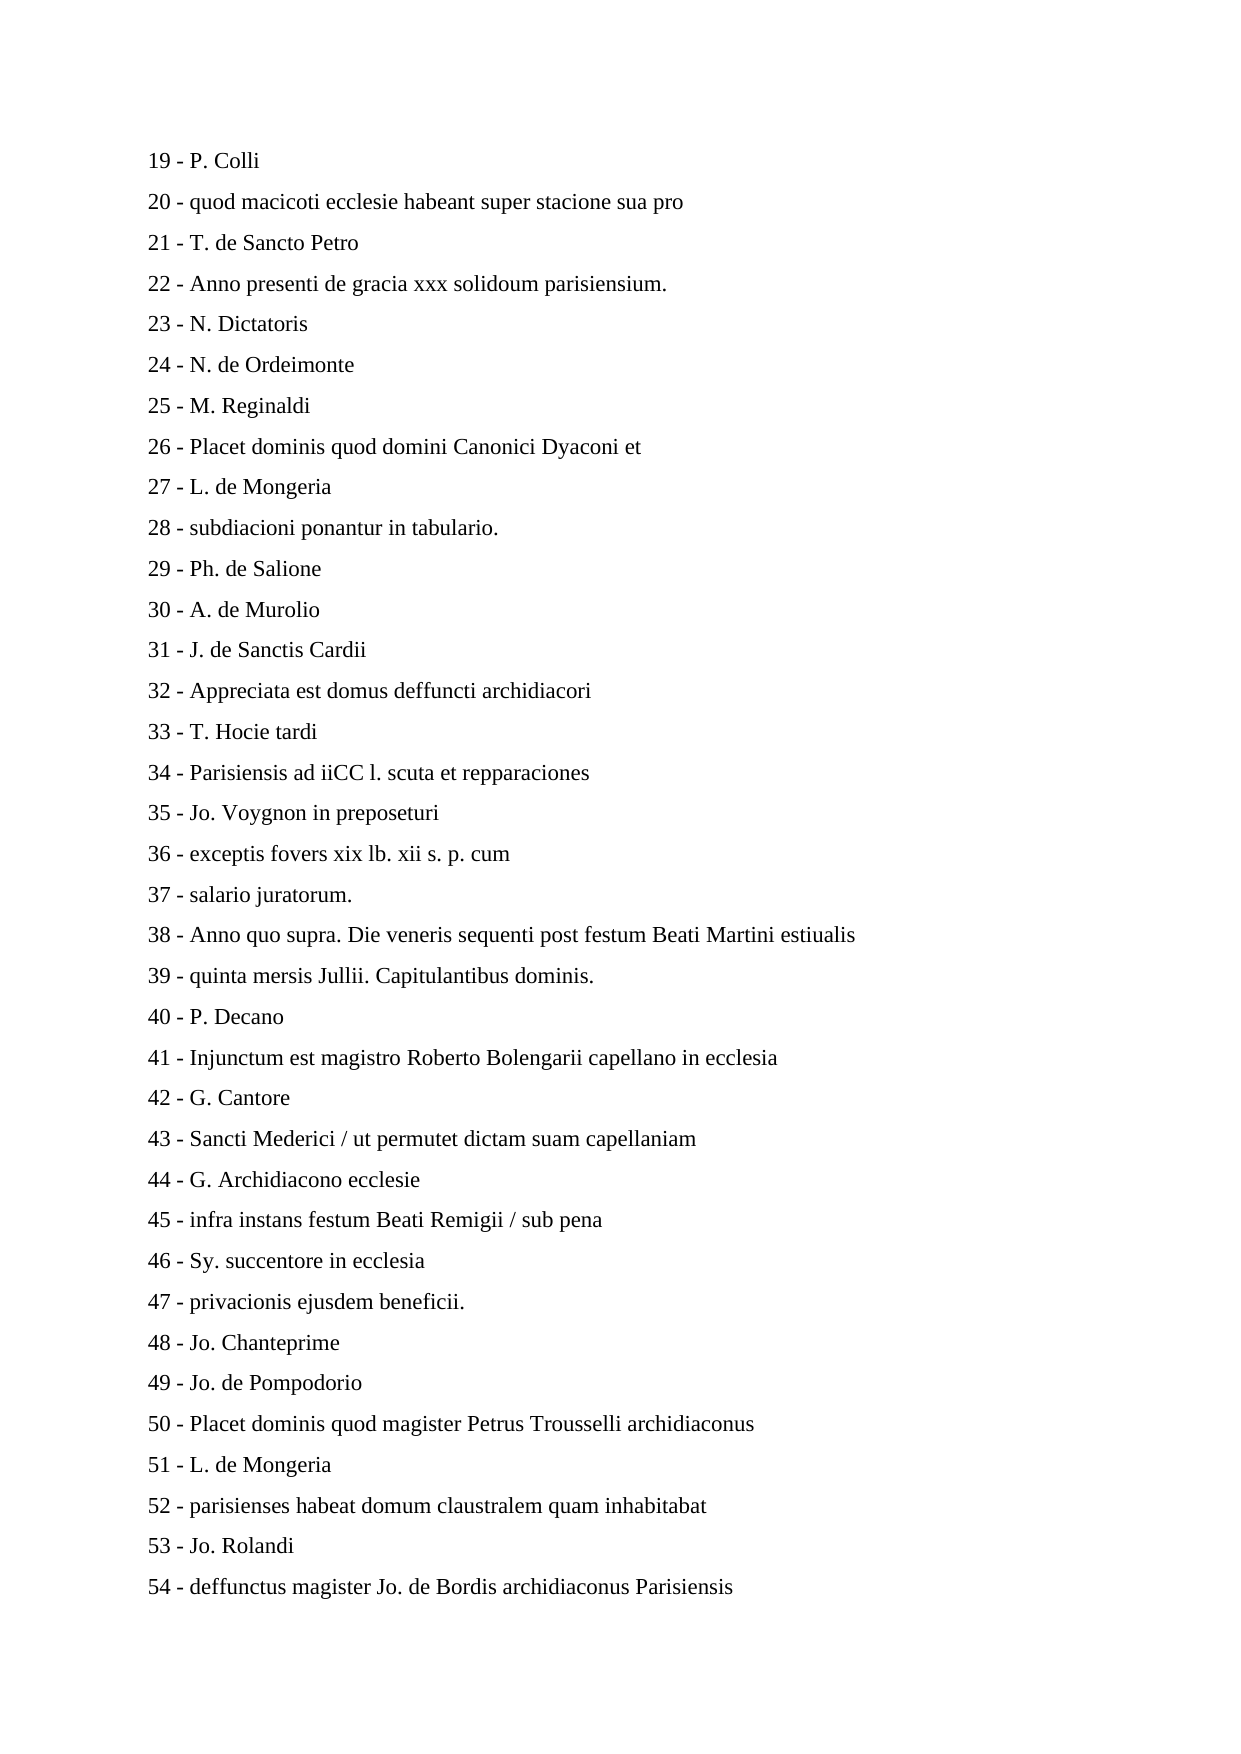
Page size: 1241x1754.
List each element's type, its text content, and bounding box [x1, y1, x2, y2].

text 48 - Jo. Chanteprime [148, 1329, 1093, 1355]
text 31 - J. de Sanctis Cardii [148, 636, 1093, 663]
text 21 - T. de Sancto Petro [148, 229, 1093, 255]
text 43 - Sancti Mederici / ut permutet dictam suam capellaniam [148, 1125, 1093, 1151]
text 24 - N. de Ordeimonte [148, 351, 1093, 378]
text 27 - L. de Mongeria [148, 473, 1093, 500]
text 41 - Injunctum est magistro Roberto Bolengarii capellano in ecclesia [148, 1044, 1093, 1070]
text 37 - salario juratorum. [148, 881, 1093, 907]
text 35 - Jo. Voygnon in preposeturi [148, 799, 1093, 826]
text 34 - Parisiensis ad iiCC l. scuta et repparaciones [148, 758, 1093, 785]
text 32 - Appreciata est domus deffuncti archidiacori [148, 677, 1093, 703]
text 54 - deffunctus magister Jo. de Bordis archidiaconus Parisiensis [148, 1573, 1093, 1599]
text 36 - exceptis fovers xix lb. xii s. p. cum [148, 840, 1093, 866]
text 23 - N. Dictatoris [148, 311, 1093, 337]
text 50 - Placet dominis quod magister Petrus Trousselli archidiaconus [148, 1410, 1093, 1437]
text 47 - privacionis ejusdem beneficii. [148, 1288, 1093, 1314]
text 46 - Sy. succentore in ecclesia [148, 1247, 1093, 1274]
text 39 - quinta mersis Jullii. Capitulantibus dominis. [148, 962, 1093, 988]
text 42 - G. Cantore [148, 1084, 1093, 1111]
text 26 - Placet dominis quod domini Canonici Dyaconi et [148, 433, 1093, 459]
text 38 - Anno quo supra. Die veneris sequenti post festum Beati Martini estiualis [148, 921, 1093, 948]
text 19 - P. Colli [148, 148, 1093, 174]
text 29 - Ph. de Salione [148, 555, 1093, 581]
text 28 - subdiacioni ponantur in tabulario. [148, 514, 1093, 541]
text 20 - quod macicoti ecclesie habeant super stacione sua pro [148, 188, 1093, 215]
text 22 - Anno presenti de gracia xxx solidoum parisiensium. [148, 270, 1093, 296]
text 52 - parisienses habeat domum claustralem quam inhabitabat [148, 1492, 1093, 1518]
text 51 - L. de Mongeria [148, 1451, 1093, 1477]
text 30 - A. de Murolio [148, 596, 1093, 622]
text 53 - Jo. Rolandi [148, 1532, 1093, 1559]
text 49 - Jo. de Pompodorio [148, 1369, 1093, 1396]
text 25 - M. Reginaldi [148, 392, 1093, 418]
text 45 - infra instans festum Beati Remigii / sub pena [148, 1207, 1093, 1233]
text 33 - T. Hocie tardi [148, 718, 1093, 744]
text 40 - P. Decano [148, 1003, 1093, 1029]
text 44 - G. Archidiacono ecclesie [148, 1166, 1093, 1192]
